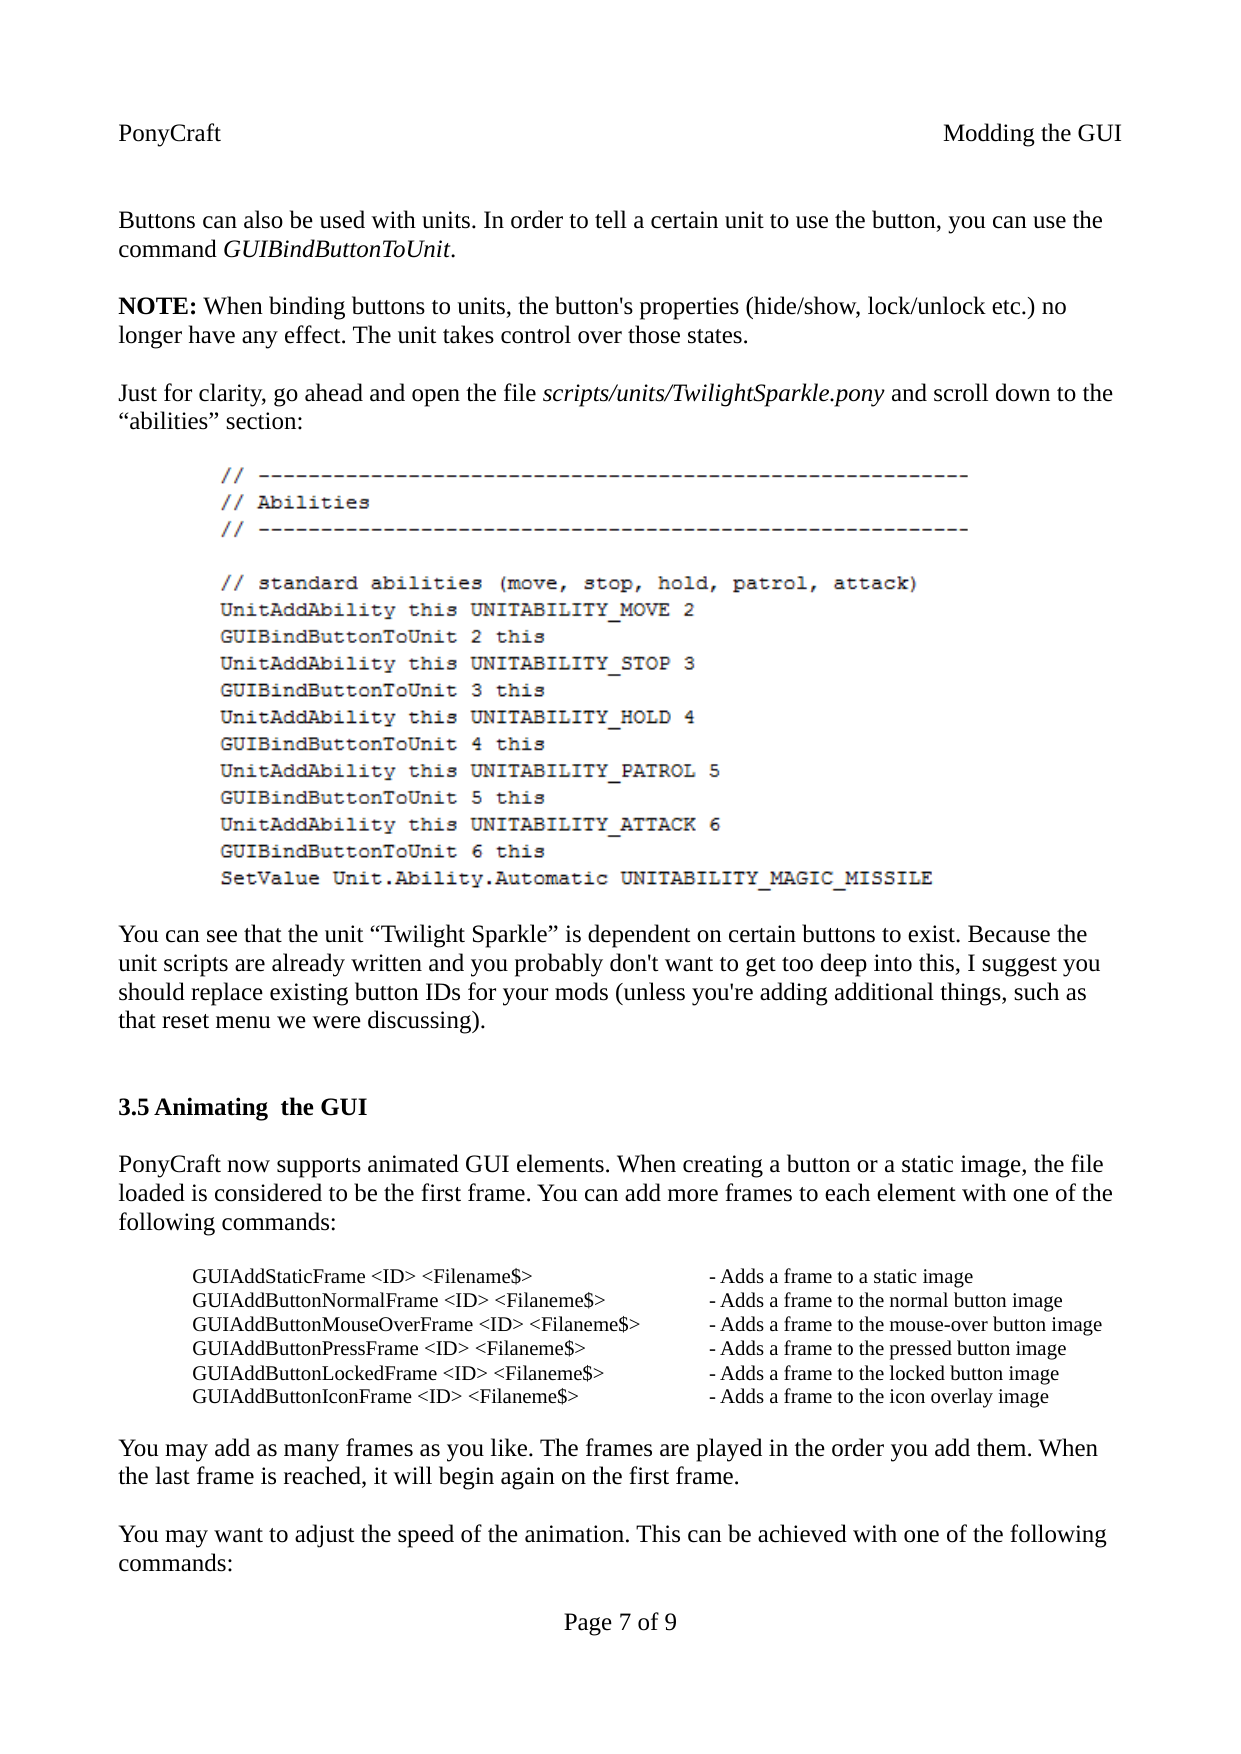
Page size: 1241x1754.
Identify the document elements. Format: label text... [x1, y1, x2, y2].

text PonyCraft now supports animated GUI elements. When creating a button or a static image, the file loaded is considered to be the first frame. You can add more frames to each element with one of the following commands: [118, 1149, 1122, 1235]
text Buttons can also be used with units. In order to tell a certain unit to use the button, you can use the command GUIBindButtonToUnit. [118, 205, 1122, 263]
text You may want to adjust the speed of the animation. This can be achieved with one of the following commands: [118, 1519, 1122, 1576]
text 3.5 Animating the GUI [118, 1092, 1122, 1120]
text GUIAddStaticFrame <ID> <Filename$> - Adds a frame to a static image [118, 1264, 1122, 1288]
text GUIAddButtonLockedFrame <ID> <Filaneme$> - Adds a frame to the locked button image [118, 1360, 1122, 1384]
text GUIAddButtonNormalFrame <ID> <Filaneme$> - Adds a frame to the normal button image [118, 1288, 1122, 1312]
text NOTE: When binding buttons to units, the button's properties (hide/show, lock/unlock etc.) no longer have any effect. The unit takes control over those states. [118, 291, 1122, 349]
text Just for clarity, go ahead and open the file scripts/units/TwilightSparkle.pony and scroll down to the “abilities” section: [118, 378, 1122, 435]
text GUIAddButtonMouseOverFrame <ID> <Filaneme$> - Adds a frame to the mouse-over button image [118, 1312, 1122, 1336]
text You may add as many frames as you like. The frames are played in the order you add them. When the last frame is reached, it will begin again on the first frame. [118, 1433, 1122, 1490]
text You can see that the unit “Twilight Sparkle” is dependent on certain buttons to exist. Because the unit scripts are already written and you probably don't want to get too deep into this, I suggest you should replace existing button IDs for your mods (unless you're adding additional things, such as that reset menu we were discussing). [118, 919, 1122, 1034]
text GUIAddButtonPressFrame <ID> <Filaneme$> - Adds a frame to the pressed button image [118, 1336, 1122, 1360]
text GUIAddButtonIconFrame <ID> <Filaneme$> - Adds a frame to the icon overlay image [118, 1384, 1122, 1408]
